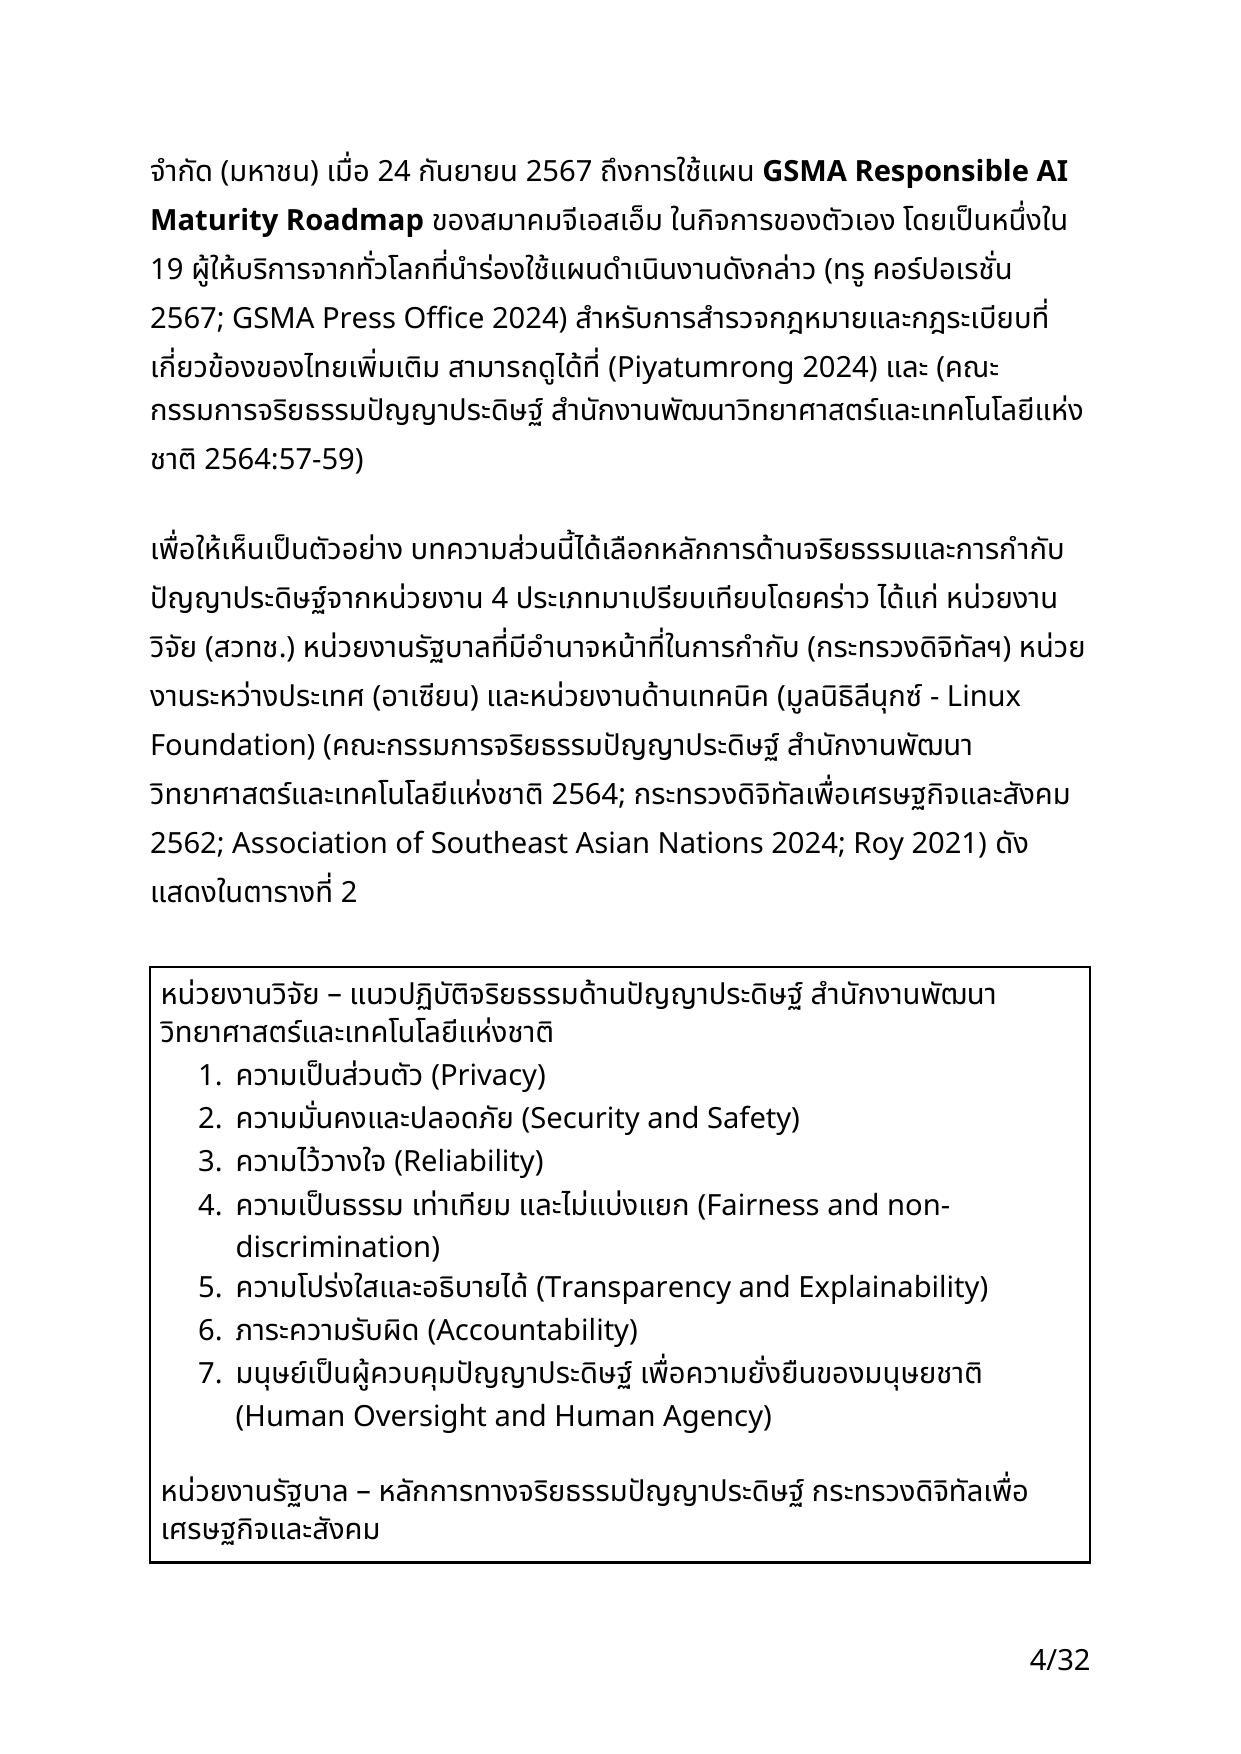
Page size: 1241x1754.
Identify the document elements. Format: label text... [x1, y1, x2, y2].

text จำกัด (มหาชน) เมื่อ 24 กันยายน 2567 ถึงการใช้แผน GSMA Responsible AI Maturity Roadmap ของสมาคมจีเอสเอ็ม ในกิจการของตัวเอง โดยเป็นหนึ่งใน 19 ผู้ให้บริการจากทั่วโลกที่นำร่องใช้แผนดำเนินงานดังกล่าว (ทรู คอร์ปอเรชั่น 2567; GSMA Press Office 2024) สำหรับการสำรวจกฎหมายและกฎระเบียบที่เกี่ยวข้องของไทยเพิ่มเติม สามารถดูได้ที่ (Piyatumrong 2024) และ (คณะกรรมการจริยธรรมปัญญาประดิษฐ์ สํานักงานพัฒนาวิทยาศาสตร์และเทคโนโลยีแห่งชาติ 2564:57-59) [150, 150, 1090, 481]
text เพื่อให้เห็นเป็นตัวอย่าง บทความส่วนนี้ได้เลือกหลักการด้านจริยธรรมและการกำกับปัญญาประดิษฐ์จากหน่วยงาน 4 ประเภทมาเปรียบเทียบโดยคร่าว ได้แก่ หน่วยงานวิจัย (สวทช.) หน่วยงานรัฐบาลที่มีอำนาจหน้าที่ในการกำกับ (กระทรวงดิจิทัลฯ) หน่วยงานระหว่างประเทศ (อาเซียน) และหน่วยงานด้านเทคนิค (มูลนิธิลีนุกซ์ - Linux Foundation) (คณะกรรมการจริยธรรมปัญญาประดิษฐ์ สํานักงานพัฒนาวิทยาศาสตร์และเทคโนโลยีแห่งชาติ 2564; กระทรวงดิจิทัลเพื่อเศรษฐกิจและสังคม 2562; Association of Southeast Asian Nations 2024; Roy 2021) ดังแสดงในตารางที่ 2 [150, 533, 1090, 914]
table_header หน่วยงานวิจัย – แนวปฏิบัติจริยธรรมด้านปัญญาประดิษฐ์ สำนักงานพัฒนาวิทยาศาสตร์และเทคโนโลยีแห่งชาติ ความเป็นส่วนตัว (Privacy) ความมั่นคงและปลอดภัย (Security and Safety) ความไว้วางใจ (Reliability) ความเป็นธรรม เท่าเทียม และไม่แบ่งแยก (Fairness and non-discrimination) ความโปร่งใสและอธิบายได้ (Transparency and Explainability) ภาระความรับผิด (Accountability) มนุษย์เป็นผู้ควบคุมปัญญาประดิษฐ์ เพื่อความยั่งยืนของมนุษยชาติ (Human Oversight and Human Agency) หน่วยงานรัฐบาล – หลักการทางจริยธรรมปัญญาประดิษฐ์ กระทรวงดิจิทัลเพื่อเศรษฐกิจและสังคม ความสามารถในการแข่งขันและการพัฒนาอย่างยั่งยืน (Competitiveness and Sustainability Development) ความสอดคล้องกับกฎหมาย จริยธรรม และมาตรฐานสากล (Laws, Ethics, and International Standards) ความโปร่งใสและภาระความรับผิดชอบ (Transparency and Accountability) ความมั่นคงปลอดภัยและความเป็นส่วนตัว (Security and Privacy) ความเท่าเทียม หลากหลาย ครอบคลุม และเป็นธรรม (Fairness) ความน่าเชื่อถือ (Reliability) หน่วยงานระหว่างประเทศ – ASEAN Guide on AI Governance and Ethics Transparency and Explainability (ความโปร่งใสและอธิธายได้) Fairness and Equity (ความเป็นธรรมและเท่าเทียม) Security and Safety (ความมั่นคงและปลอดภัย) Human-centricity (ความมีมนุษย์เป็นศูนย์กลาง) Privacy and Data Governance (ความเป็นส่วนตัวและการกำกับดูแลข้อมูล) Accountability and Integrity (ความรับผิดได้และซื่อสัตย์) Robustness and Reliability (ความแข็งแกร่งและน่าเชื่อถือ) หน่วยงานด้านเทคนิค – LF AI & Data’s Principles for Trusted AI Reproducibility (ความสามารถในการทำซ้ำ) Robustness (ความแข็งแกร่ง) Equitability (ความเท่าเทียม) Privacy (ความเป็นส่วนตัว) Explainability (ความอธิบายได้) Accountability (ความรับผิดได้) Transparency (ความโปร่งใส) Security (ความมั่นคง) [151, 968, 1089, 1561]
